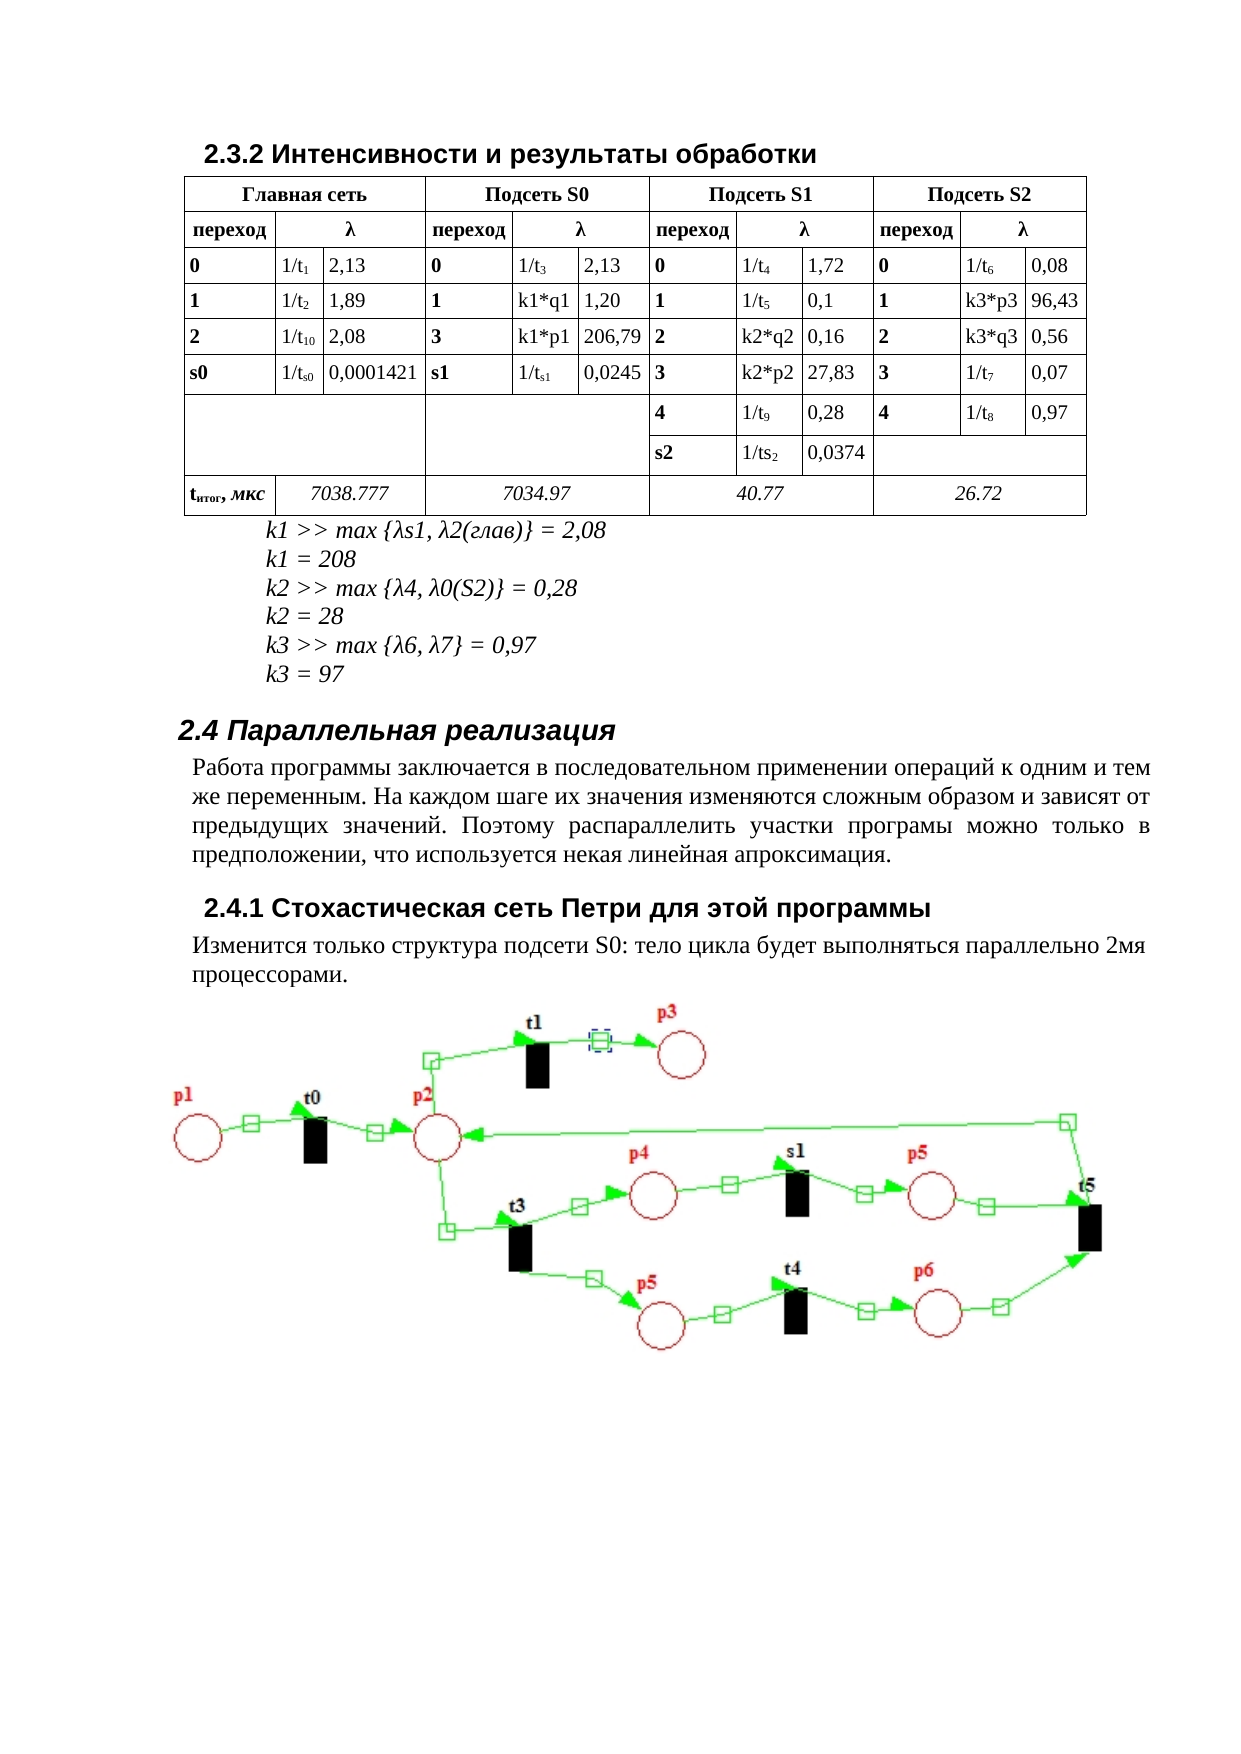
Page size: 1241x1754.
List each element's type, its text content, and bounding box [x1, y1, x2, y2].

table_cell [426, 395, 649, 475]
text k1 = 208 [266, 544, 1152, 573]
table_cell 0,16 [803, 319, 873, 354]
table_cell 2,13 [579, 248, 649, 283]
table_cell 1/t7 [961, 355, 1025, 394]
table_cell 1,20 [579, 284, 649, 318]
table_cell 3 [426, 319, 512, 354]
table_cell 2 [874, 319, 960, 354]
table_cell 1,89 [324, 284, 425, 318]
table_cell 1/ts1 [513, 355, 578, 394]
table_cell 1/ts2 [737, 436, 802, 475]
text k3 = 97 [266, 659, 1152, 688]
table_cell 0,1 [803, 284, 873, 318]
table_cell 3 [650, 355, 736, 394]
table_cell 1/t6 [961, 248, 1025, 283]
subtitle Интенсивности и результаты обработки [196, 138, 1152, 169]
text Изменится только структура подсети S0: тело цикла будет выполняться параллельно 2мя процессорами. [192, 930, 1152, 987]
table_cell 1/t3 [513, 248, 578, 283]
table_cell 4 [874, 395, 960, 434]
picture [146, 987, 1124, 1391]
table_cell [185, 395, 425, 475]
table_cell 0,28 [803, 395, 873, 434]
table_cell 2,08 [324, 319, 425, 354]
table_cell 1,72 [803, 248, 873, 283]
table_cell 1/t4 [737, 248, 802, 283]
table_cell s1 [426, 355, 512, 394]
table_cell k1*p1 [513, 319, 578, 354]
table_cell 2 [650, 319, 736, 354]
text k2 = 28 [266, 601, 1152, 630]
table_cell s2 [650, 436, 736, 475]
table_header Подсеть S1 [650, 177, 873, 211]
table_cell 2,13 [324, 248, 425, 283]
table_cell tитог, мкс [185, 476, 275, 515]
subtitle Параллельная реализация [170, 713, 1152, 746]
text k3 >> max {λ6, λ7} = 0,97 [266, 630, 1152, 659]
table_cell 0 [185, 248, 275, 283]
table_cell 26.72 [874, 476, 1086, 515]
table_cell 0,0374 [803, 436, 873, 475]
table_cell 0 [874, 248, 960, 283]
table_cell 3 [874, 355, 960, 394]
table_cell 1/t5 [737, 284, 802, 318]
table_cell 1/t1 [276, 248, 323, 283]
table_cell переход [426, 212, 512, 247]
table_cell переход [874, 212, 960, 247]
table_cell 27,83 [803, 355, 873, 394]
table_cell 0 [650, 248, 736, 283]
table_cell k1*q1 [513, 284, 578, 318]
table_cell 1 [426, 284, 512, 318]
table_cell 0 [426, 248, 512, 283]
table_cell 1/ts0 [276, 355, 323, 394]
table_cell 2 [185, 319, 275, 354]
table_cell 1 [185, 284, 275, 318]
table_cell 0,97 [1026, 395, 1086, 434]
table_header Подсеть S2 [874, 177, 1086, 211]
table_cell 0,08 [1026, 248, 1086, 283]
table_cell 96,43 [1026, 284, 1086, 318]
table_cell k3*q3 [961, 319, 1025, 354]
table_cell k2*q2 [737, 319, 802, 354]
table_cell 0,0245 [579, 355, 649, 394]
table_cell 4 [650, 395, 736, 434]
table_header Главная сеть [185, 177, 425, 211]
table_cell k2*p2 [737, 355, 802, 394]
table_cell λ [276, 212, 425, 247]
table_cell 1/t2 [276, 284, 323, 318]
table_cell [874, 436, 1086, 475]
text Работа программы заключается в последовательном применении операций к одним и тем же переменным. На каждом шаге их значения изменяются сложным образом и зависят от предыдущих значений. Поэтому распараллелить участки програмы можно только в предположении, что используется некая линейная апроксимация. [192, 752, 1152, 867]
table_cell 0,07 [1026, 355, 1086, 394]
table_cell 7034.97 [426, 476, 649, 515]
table_cell 206,79 [579, 319, 649, 354]
table_cell 1/t8 [961, 395, 1025, 434]
table_cell 1/t10 [276, 319, 323, 354]
table_cell 0,56 [1026, 319, 1086, 354]
table_cell k3*p3 [961, 284, 1025, 318]
table_cell 40.77 [650, 476, 873, 515]
table_cell λ [737, 212, 873, 247]
table_cell λ [513, 212, 649, 247]
table_cell 7038.777 [276, 476, 425, 515]
table_cell 1/t9 [737, 395, 802, 434]
table_cell λ [961, 212, 1086, 247]
table_cell 1 [650, 284, 736, 318]
table_cell переход [185, 212, 275, 247]
subtitle Стохастическая сеть Петри для этой программы [196, 892, 1152, 924]
table_cell 0,0001421 [324, 355, 425, 394]
table_header Подсеть S0 [426, 177, 649, 211]
table_cell 1 [874, 284, 960, 318]
table_cell s0 [185, 355, 275, 394]
text k1 >> max {λs1, λ2(глав)} = 2,08 [266, 515, 1152, 544]
table_cell переход [650, 212, 736, 247]
text k2 >> max {λ4, λ0(S2)} = 0,28 [266, 573, 1152, 601]
